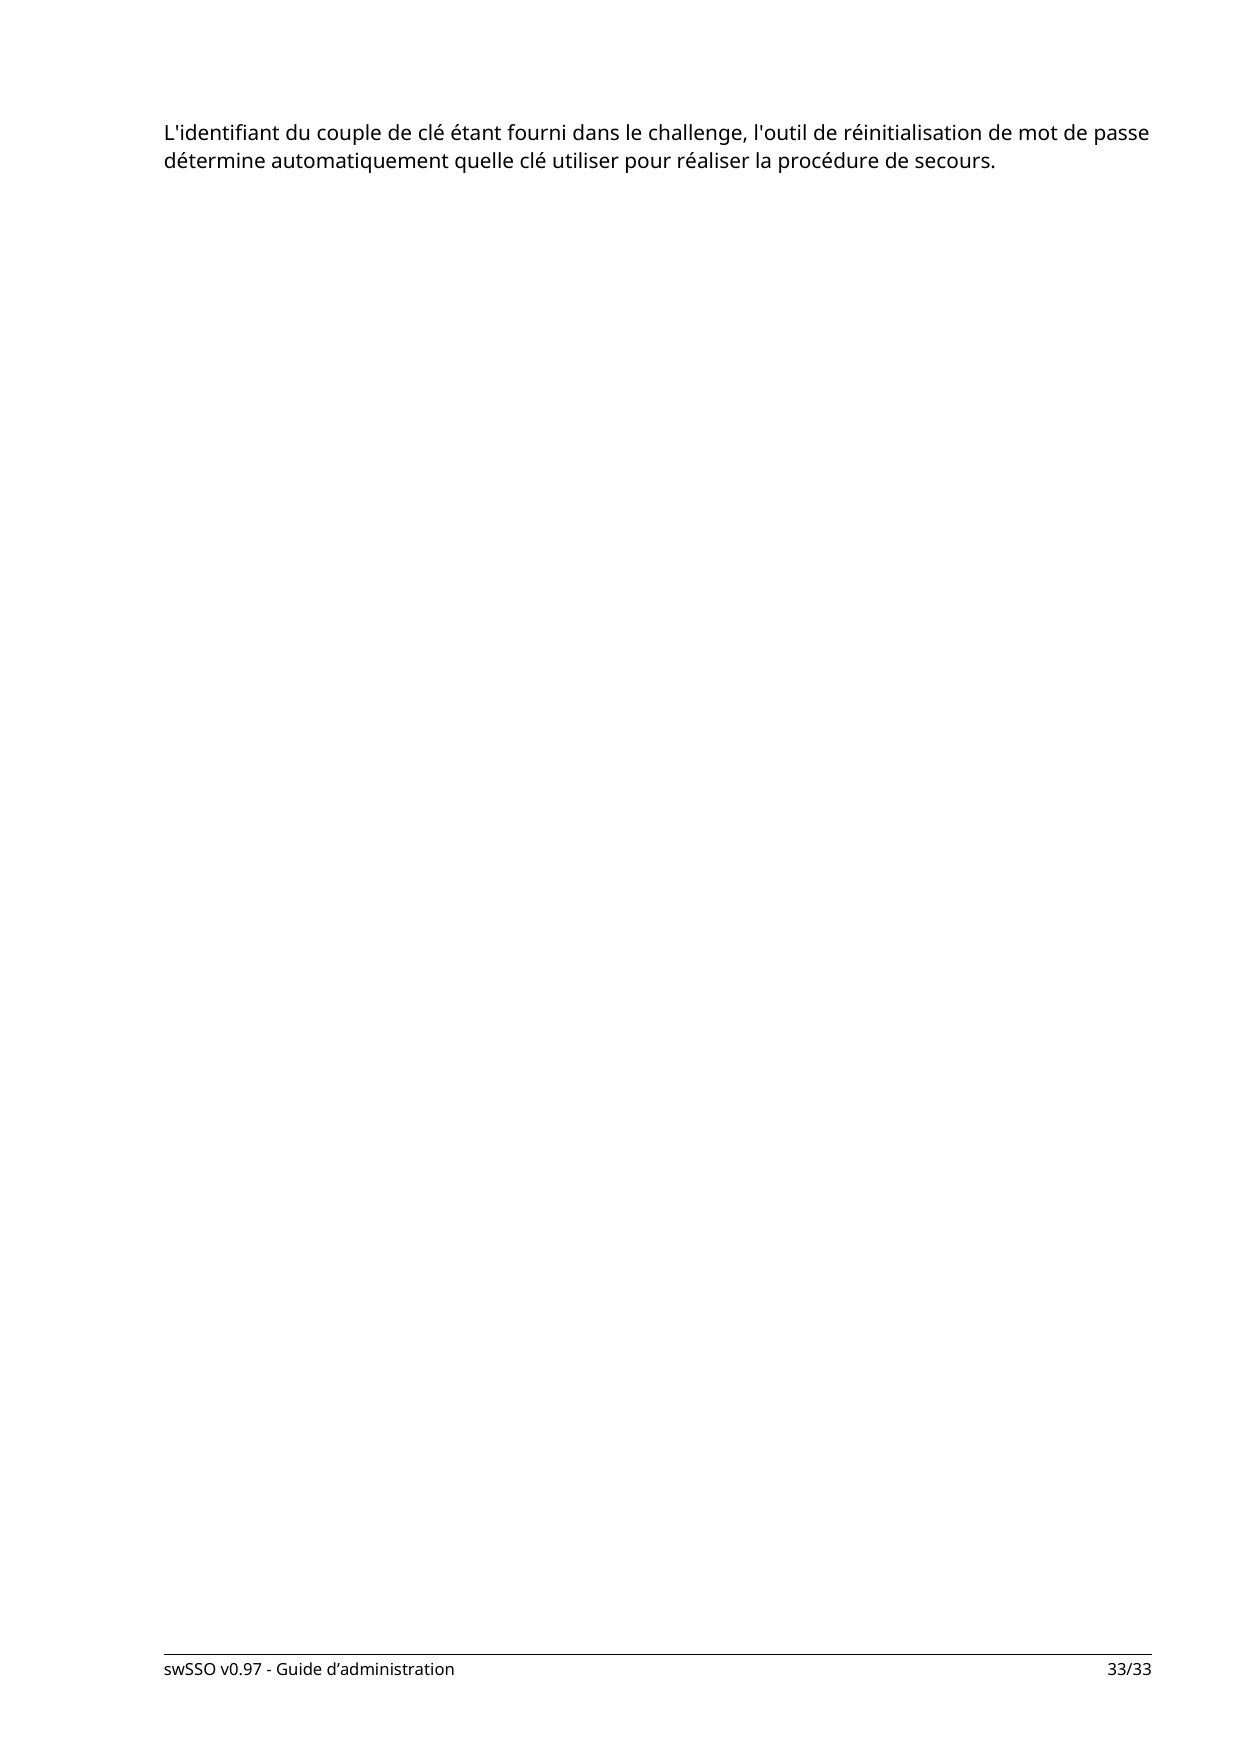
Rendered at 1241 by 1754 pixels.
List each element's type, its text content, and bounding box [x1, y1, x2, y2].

text L'identifiant du couple de clé étant fourni dans le challenge, l'outil de réinitialisation de mot de passe détermine automatiquement quelle clé utiliser pour réaliser la procédure de secours. [164, 118, 1152, 175]
